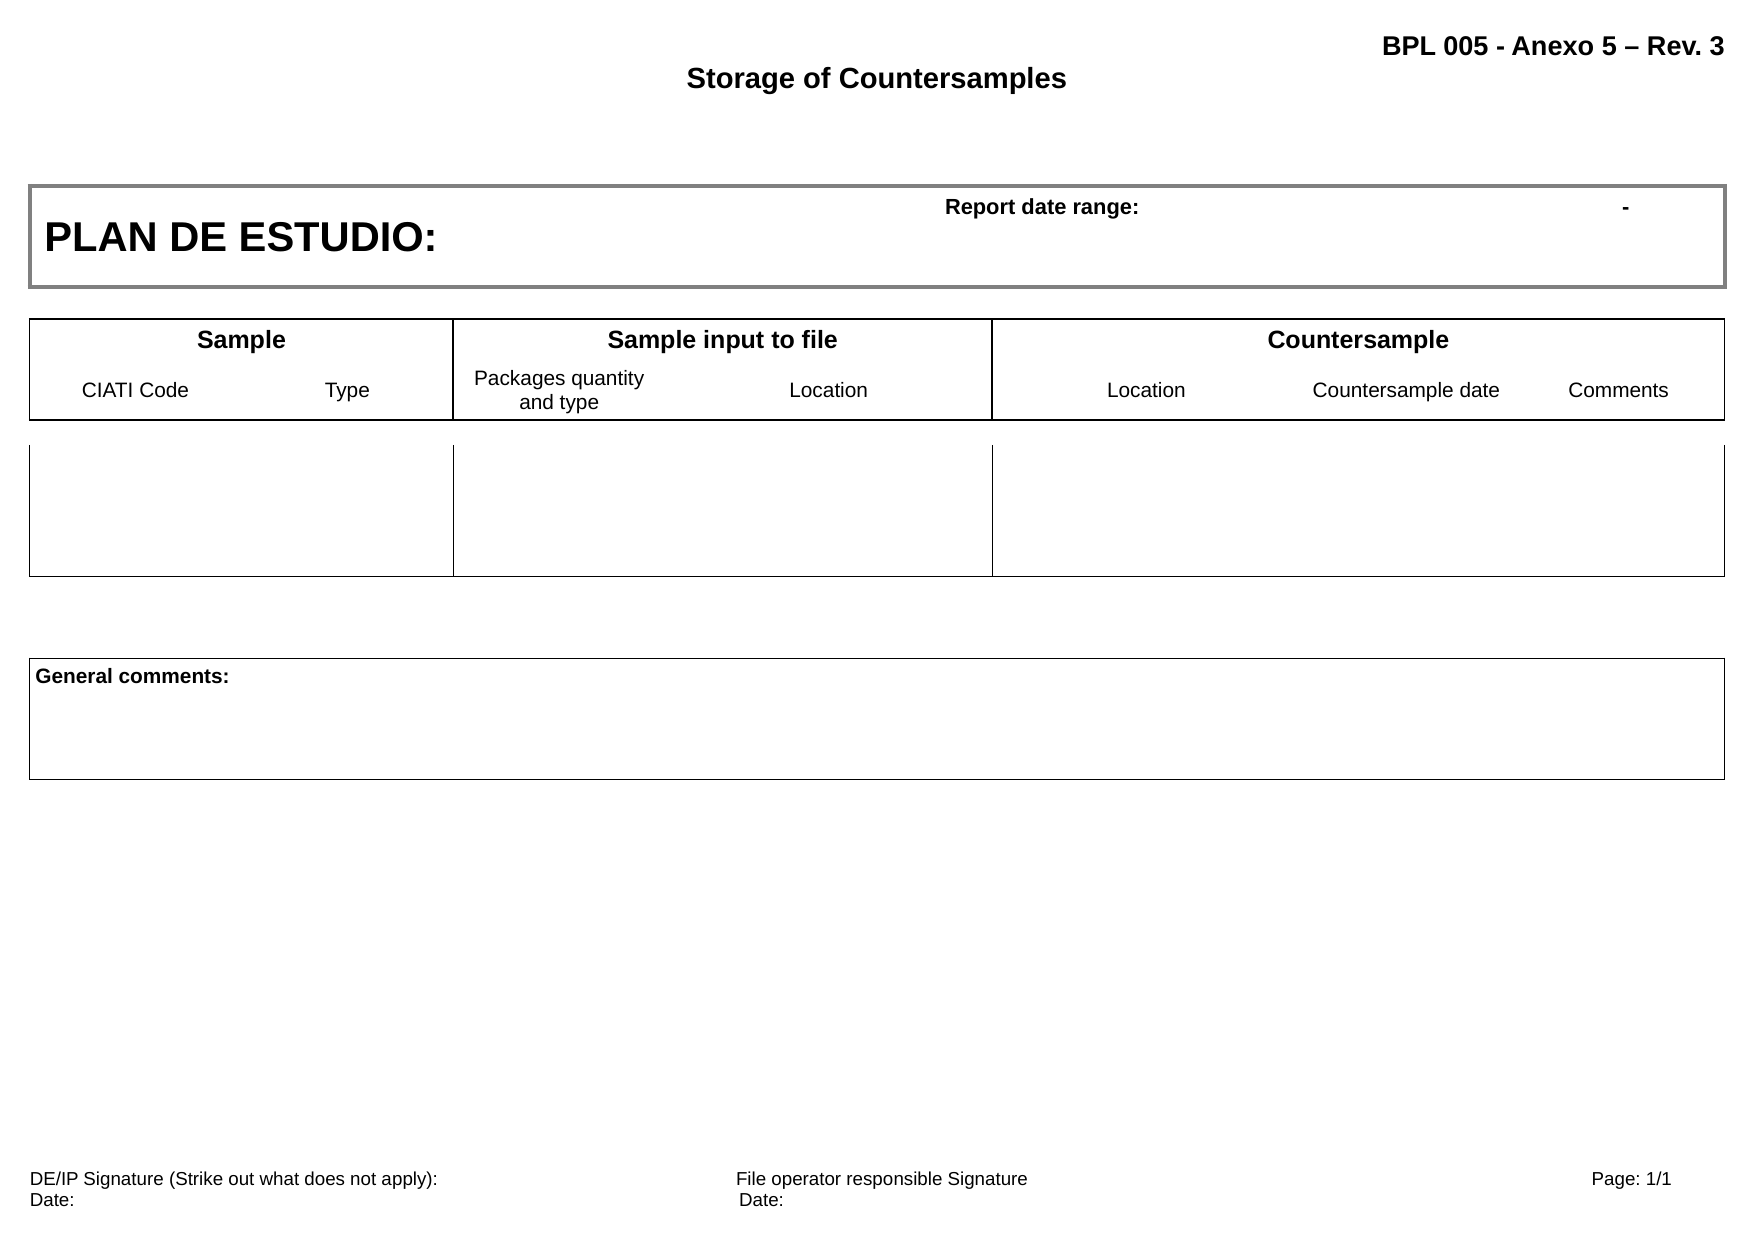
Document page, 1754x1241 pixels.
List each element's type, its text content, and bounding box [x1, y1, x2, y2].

table_header Sample [30, 320, 452, 360]
table_cell CIATI Code [30, 360, 241, 419]
table_cell <fraction['countersample_location']> [993, 445, 1300, 576]
table_cell Packages quantity and type [454, 360, 665, 419]
table_cell Countersample date [1300, 360, 1512, 419]
table_cell Location [665, 360, 991, 419]
table_header Report date range: [661, 188, 1145, 250]
table_header <format_date(report_date_from, user.language)> - <format_date(report_date_to, user.language)> [1145, 188, 1723, 250]
table_cell [1145, 250, 1723, 285]
table_cell Location [993, 360, 1300, 419]
table_cell Comments [1512, 360, 1724, 419]
table_header PLAN DE ESTUDIO: <stp_code> [32, 188, 661, 285]
table_cell [30, 693, 1724, 779]
table_header General comments: [30, 659, 1724, 693]
table_cell <fraction['type']> [241, 445, 453, 576]
table_cell <format_date(fraction['countersample_date'], user.language) if fraction['countersample_date'] else ''> [1300, 445, 1512, 576]
table_cell [661, 250, 1145, 285]
table_cell </for> [30, 577, 1724, 600]
table_header Countersample [993, 320, 1724, 360]
table_header Sample input to file [454, 320, 991, 360]
table_cell <fraction['comments']> [1512, 445, 1724, 576]
table_cell <fraction['storage_location']> [665, 445, 992, 576]
table_cell Type [241, 360, 452, 419]
table_cell <for each="fraction in objects"> [30, 421, 1724, 445]
table_cell <fraction['number']> [30, 445, 241, 576]
table_cell <fraction['packages']> [454, 445, 665, 576]
